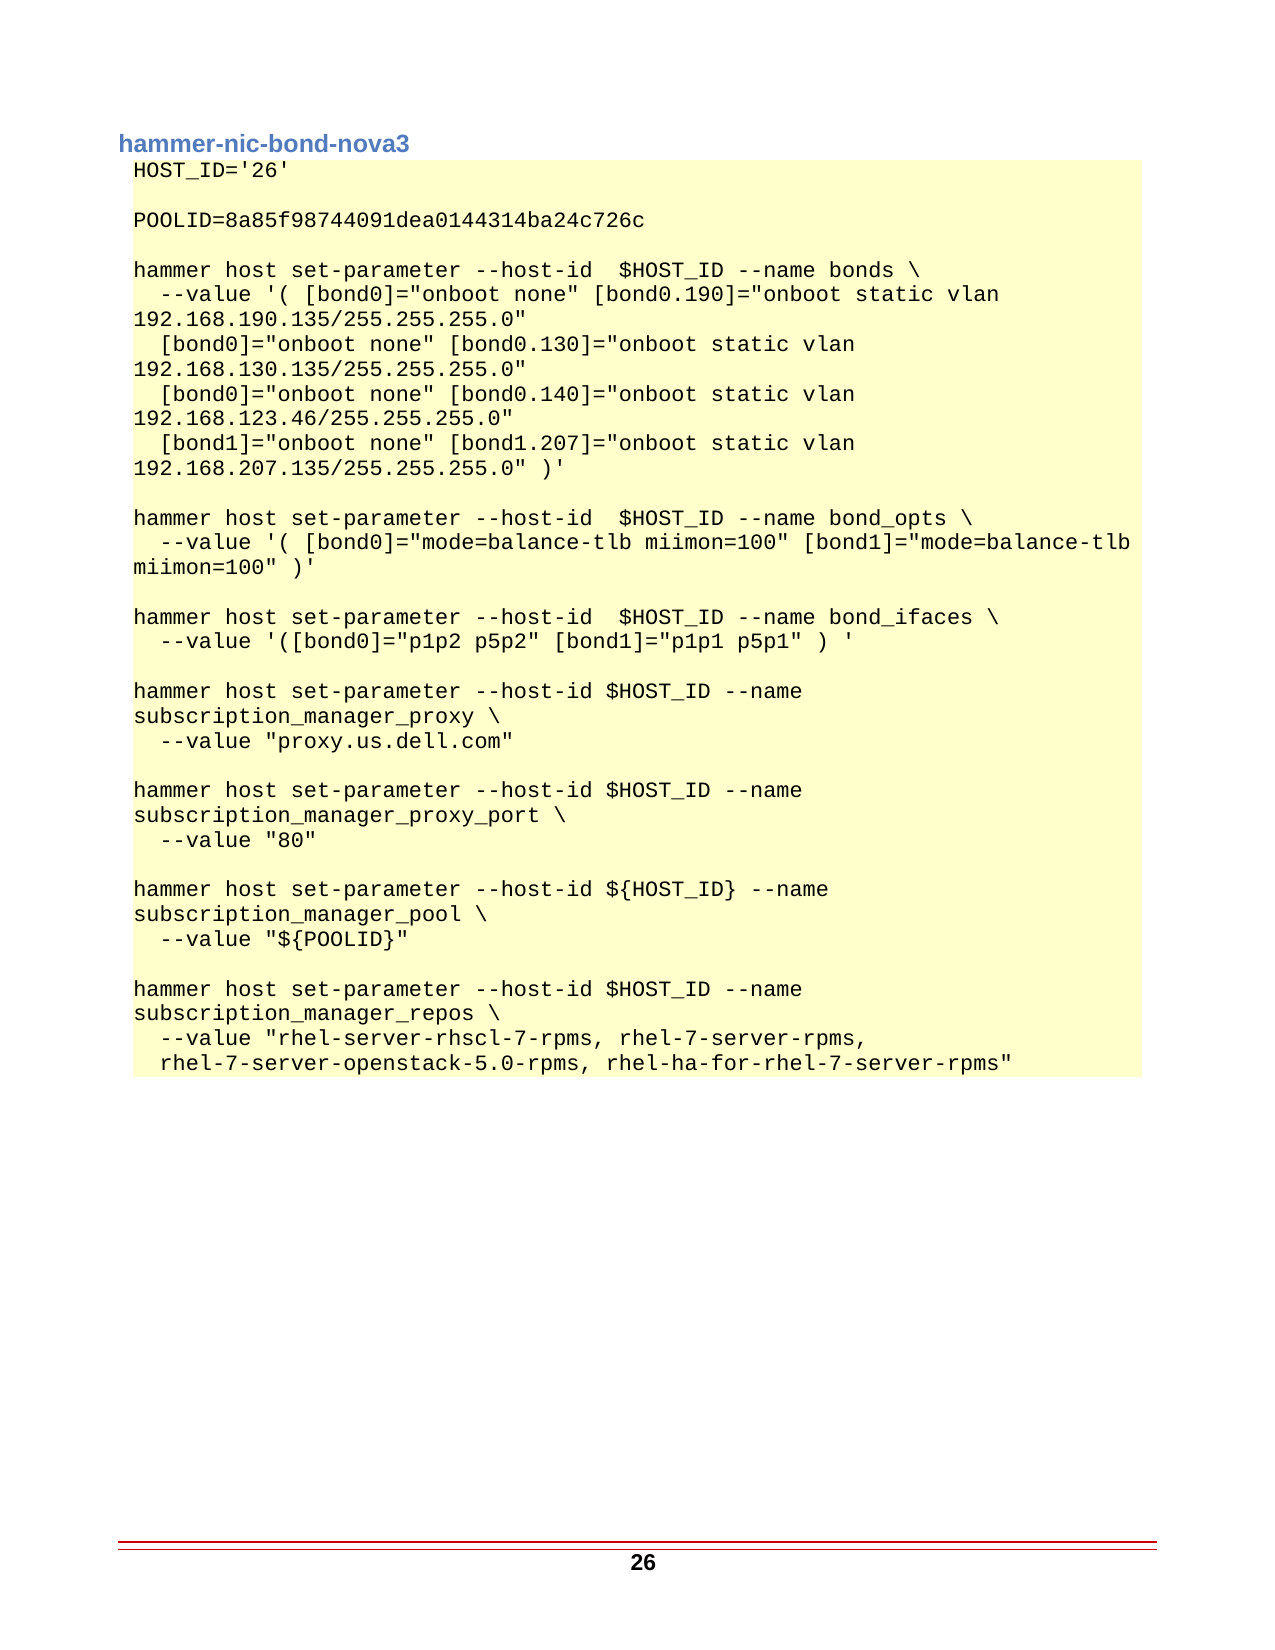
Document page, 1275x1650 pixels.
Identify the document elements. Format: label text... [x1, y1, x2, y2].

title hammer-nic-bond-nova3 [118, 129, 1157, 158]
text HOST_ID='26' POOLID=8a85f98744091dea0144314ba24c726c hammer host set-parameter --host-id $HOST_ID --name bonds \ --value '( [bond0]="onboot none" [bond0.190]="onboot static vlan 192.168.190.135/255.255.255.0" [bond0]="onboot none" [bond0.130]="onboot static vlan 192.168.130.135/255.255.255.0" [bond0]="onboot none" [bond0.140]="onboot static vlan 192.168.123.46/255.255.255.0" [bond1]="onboot none" [bond1.207]="onboot static vlan 192.168.207.135/255.255.255.0" )' hammer host set-parameter --host-id $HOST_ID --name bond_opts \ --value '( [bond0]="mode=balance-tlb miimon=100" [bond1]="mode=balance-tlb miimon=100" )' hammer host set-parameter --host-id $HOST_ID --name bond_ifaces \ --value '([bond0]="p1p2 p5p2" [bond1]="p1p1 p5p1" ) ' hammer host set-parameter --host-id $HOST_ID --name subscription_manager_proxy \ --value "proxy.us.dell.com" hammer host set-parameter --host-id $HOST_ID --name subscription_manager_proxy_port \ --value "80" hammer host set-parameter --host-id ${HOST_ID} --name subscription_manager_pool \ --value "${POOLID}" hammer host set-parameter --host-id $HOST_ID --name subscription_manager_repos \ --value "rhel-server-rhscl-7-rpms, rhel-7-server-rpms, rhel-7-server-openstack-5.0-rpms, rhel-ha-for-rhel-7-server-rpms" [133, 160, 1142, 1077]
